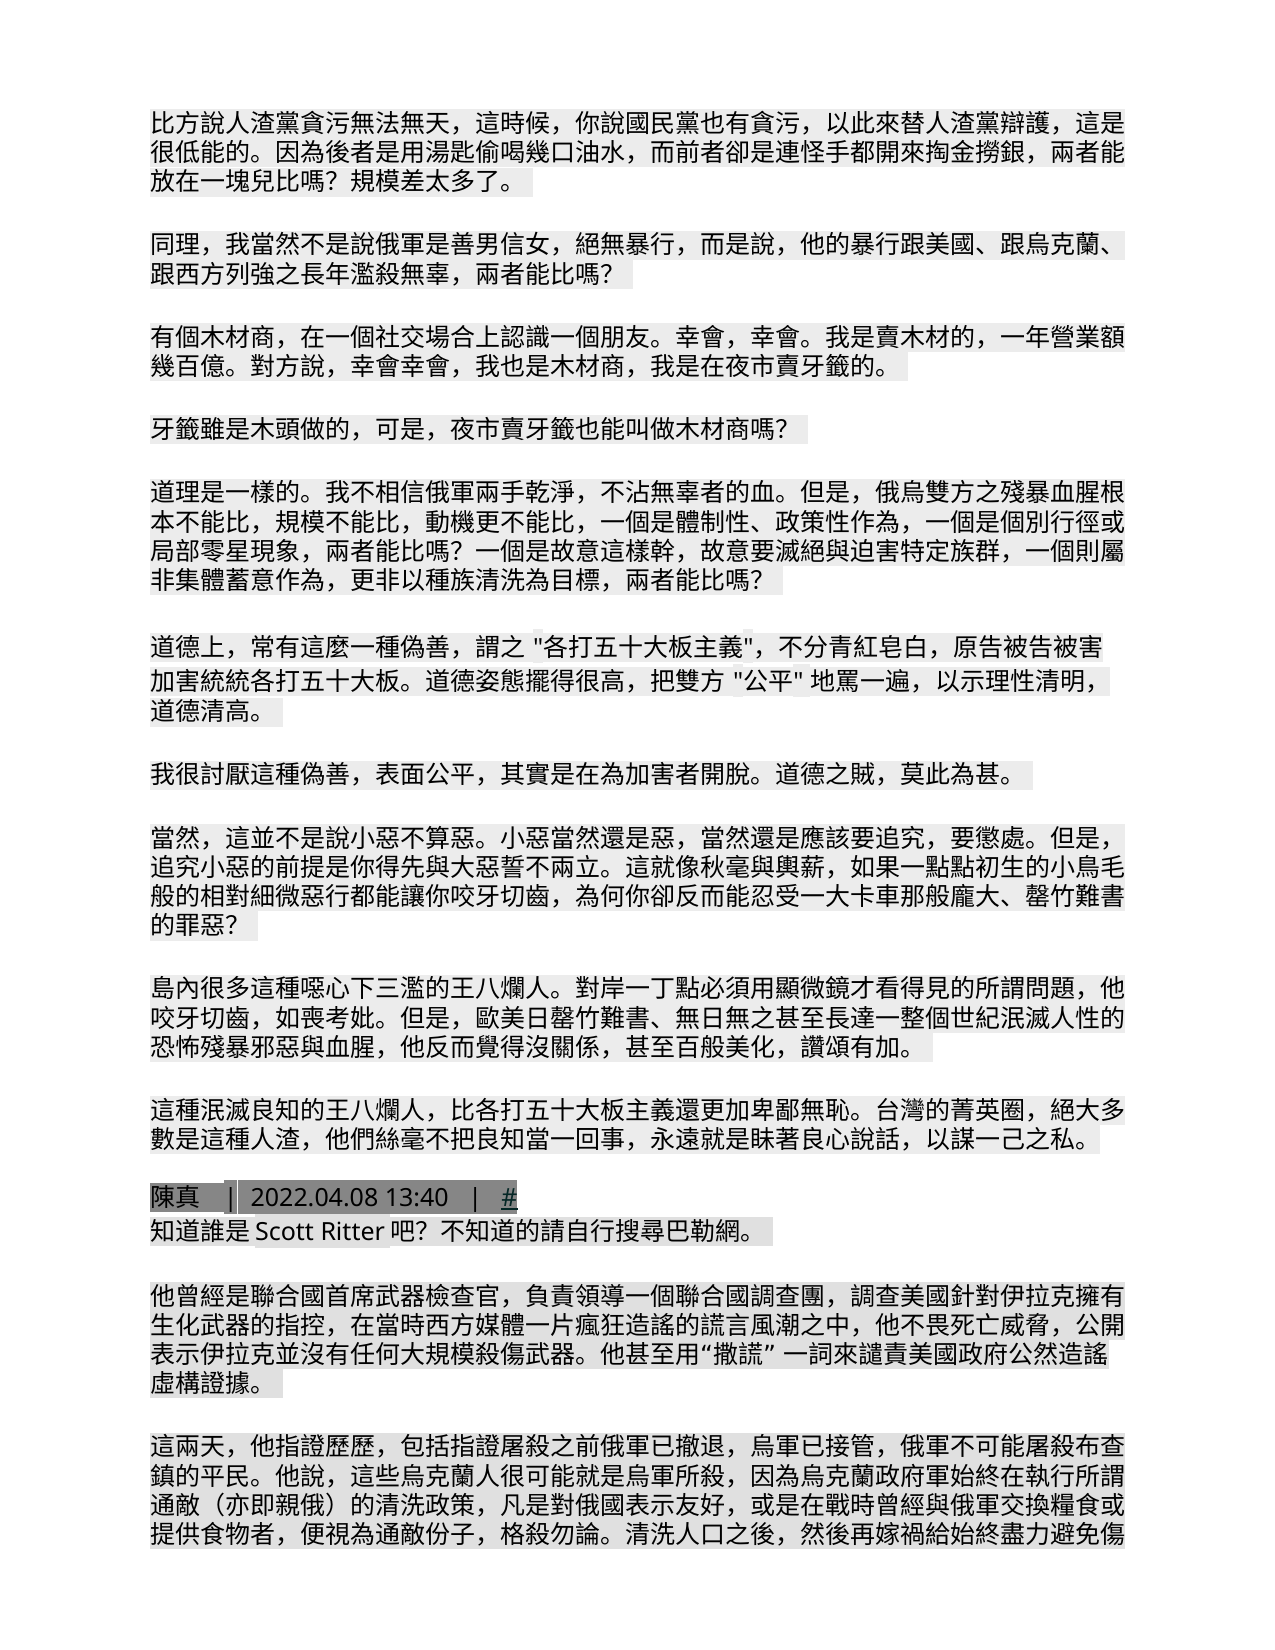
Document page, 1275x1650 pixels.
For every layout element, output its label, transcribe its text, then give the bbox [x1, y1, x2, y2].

text 陳真 | 2022.04.08 13:40 | # [150, 1179, 1125, 1214]
text 知道誰是Scott Ritter吧？不知道的請自行搜尋巴勒網。 他曾經是聯合國首席武器檢查官，負責領導一個聯合國調查團，調查美國針對伊拉克擁有生化武器的指控，在當時西方媒體一片瘋狂造謠的謊言風潮之中，他不畏死亡威脅，公開表示伊拉克並沒有任何大規模殺傷武器。他甚至用“撒謊” 一詞來譴責美國政府公然造謠虛構證據。 這兩天，他指證歷歷，包括指證屠殺之前俄軍已撤退，烏軍已接管，俄軍不可能屠殺布查鎮的平民。他說，這些烏克蘭人很可能就是烏軍所殺，因為烏克蘭政府軍始終在執行所謂通敵（亦即親俄）的清洗政策，凡是對俄國表示友好，或是在戰時曾經與俄軍交換糧食或提供食物者，便視為通敵份子，格殺勿論。清洗人口之後，然後再嫁禍給始終盡力避免傷及無辜的俄軍。 Ritter提出指控後，推特立即停止他的帳號。 一篇報導如下。 https://bit.ly/3JnrEkd 我用肚臍想也知道美國一定又在栽贓嫁禍。你會去相信一個幾乎每句話都可信的俄國政府？還是相信一個幾乎沒有一句話不是謊言、擁有無數栽贓嫁禍前科的美國政府與其走狗們？ 俄軍如果不是顧慮平民，會打得這麼艱難嗎？而且，美國支持的烏克蘭政府長年以來就是訴諸種族屠殺並且大規模殺害異己的這樣一個信奉法西斯國家恐怖主義的邪惡血腥政權。這種納粹法西斯政權及其背後的美國帝國主子，是人類社會的毒瘤，應該從地球上徹底剷除。 陳真 2022.04.08. 寫於北上靜站聲援阿桑吉列車上 [150, 1214, 1125, 1549]
text 比方說人渣黨貪污無法無天，這時候，你說國民黨也有貪污，以此來替人渣黨辯護，這是很低能的。因為後者是用湯匙偷喝幾口油水，而前者卻是連怪手都開來掏金撈銀，兩者能放在一塊兒比嗎？規模差太多了。 同理，我當然不是說俄軍是善男信女，絕無暴行，而是說，他的暴行跟美國、跟烏克蘭、跟西方列強之長年濫殺無辜，兩者能比嗎？ 有個木材商，在一個社交場合上認識一個朋友。幸會，幸會。我是賣木材的，一年營業額幾百億。對方說，幸會幸會，我也是木材商，我是在夜市賣牙籤的。 牙籤雖是木頭做的，可是，夜市賣牙籤也能叫做木材商嗎？ 道理是一樣的。我不相信俄軍兩手乾淨，不沾無辜者的血。但是，俄烏雙方之殘暴血腥根本不能比，規模不能比，動機更不能比，一個是體制性、政策性作為，一個是個別行徑或局部零星現象，兩者能比嗎？一個是故意這樣幹，故意要滅絕與迫害特定族群，一個則屬非集體蓄意作為，更非以種族清洗為目標，兩者能比嗎？ 道德上，常有這麼一種偽善，謂之 "各打五十大板主義"，不分青紅皂白，原告被告被害加害統統各打五十大板。道德姿態擺得很高，把雙方 "公平" 地罵一遍，以示理性清明，道德清高。 我很討厭這種偽善，表面公平，其實是在為加害者開脫。道德之賊，莫此為甚。 當然，這並不是說小惡不算惡。小惡當然還是惡，當然還是應該要追究，要懲處。但是，追究小惡的前提是你得先與大惡誓不兩立。這就像秋毫與輿薪，如果一點點初生的小鳥毛般的相對細微惡行都能讓你咬牙切齒，為何你卻反而能忍受一大卡車那般龐大、罄竹難書的罪惡？ 島內很多這種噁心下三濫的王八爛人。對岸一丁點必須用顯微鏡才看得見的所謂問題，他咬牙切齒，如喪考妣。但是，歐美日罄竹難書、無日無之甚至長達一整個世紀泯滅人性的恐怖殘暴邪惡與血腥，他反而覺得沒關係，甚至百般美化，讚頌有加。 這種泯滅良知的王八爛人，比各打五十大板主義還更加卑鄙無恥。台灣的菁英圈，絕大多數是這種人渣，他們絲毫不把良知當一回事，永遠就是眛著良心說話，以謀一己之私。 [150, 75, 1125, 1154]
